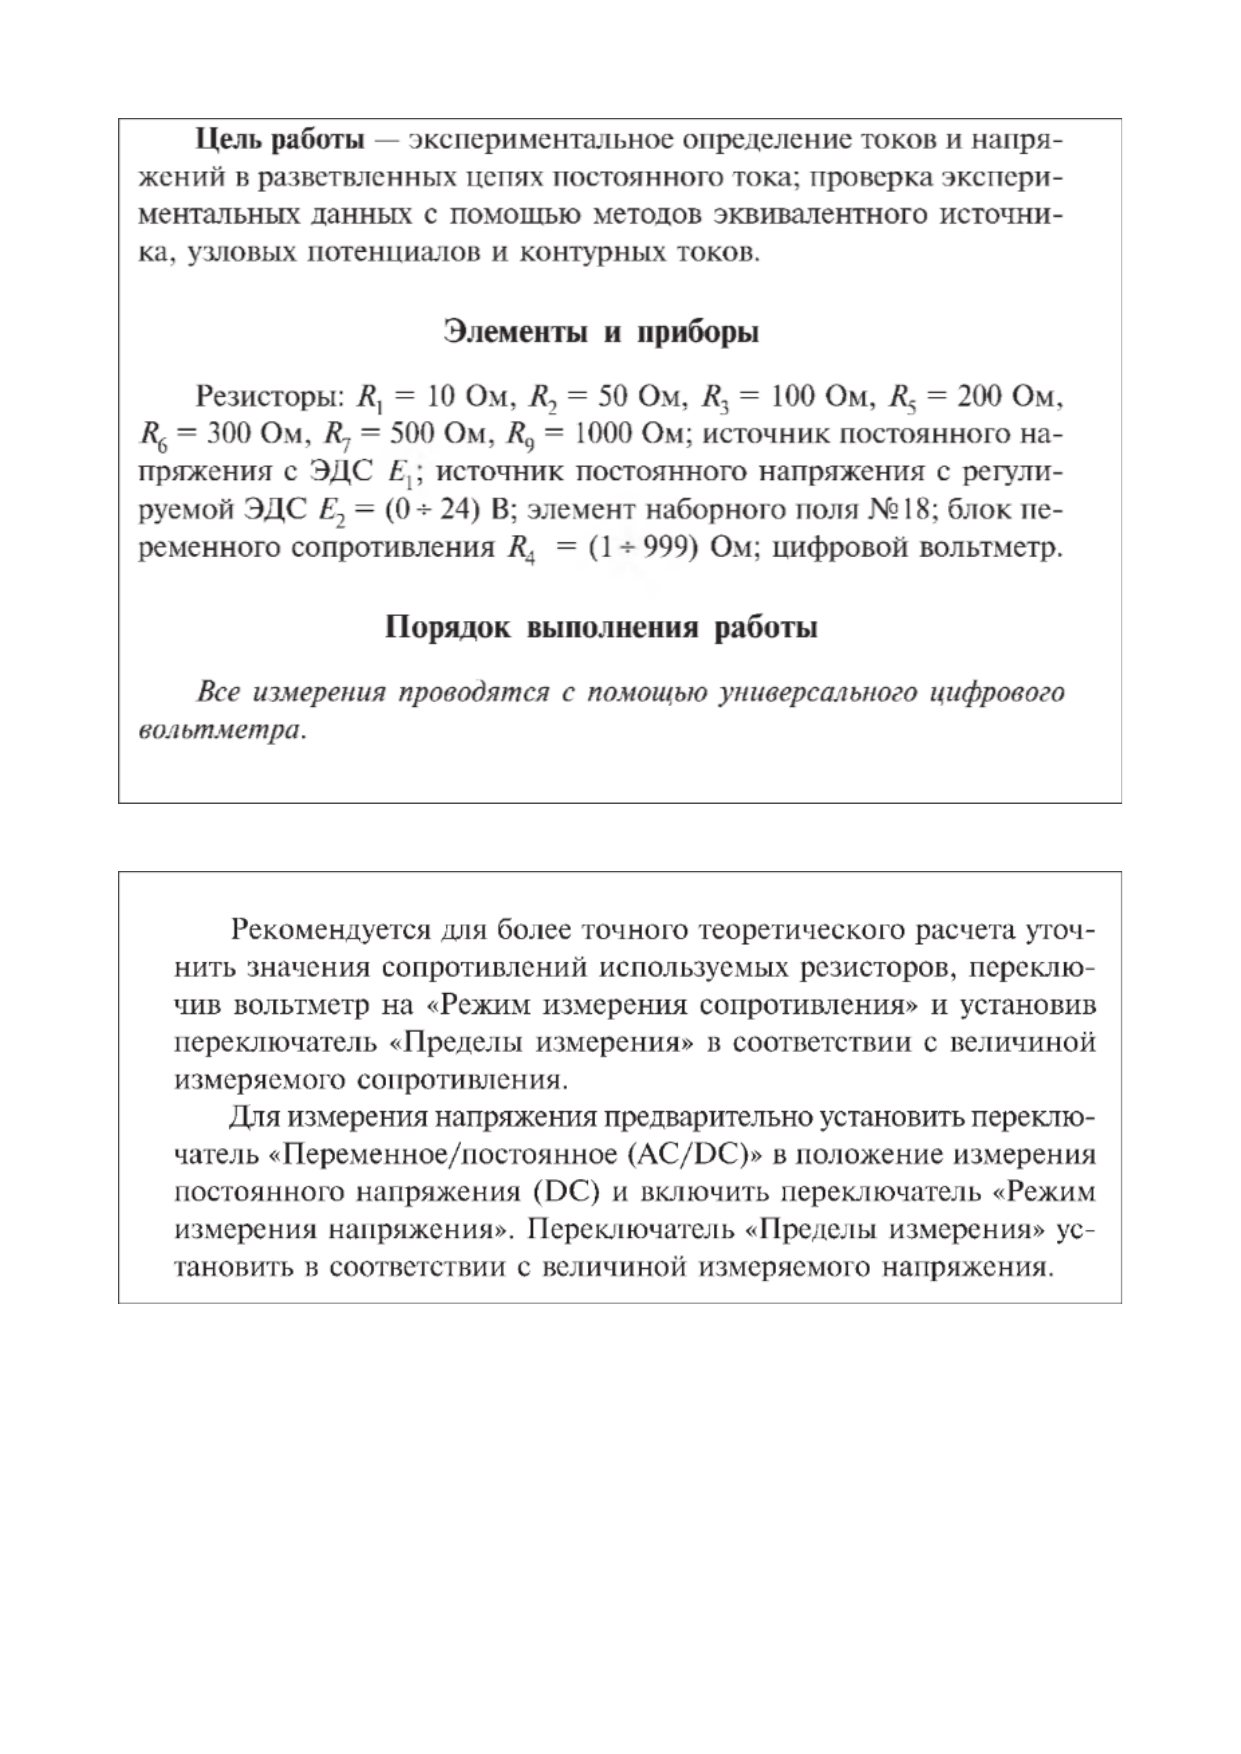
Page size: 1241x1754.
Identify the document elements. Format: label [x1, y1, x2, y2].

picture [118, 118, 1123, 804]
picture [118, 871, 1123, 1304]
